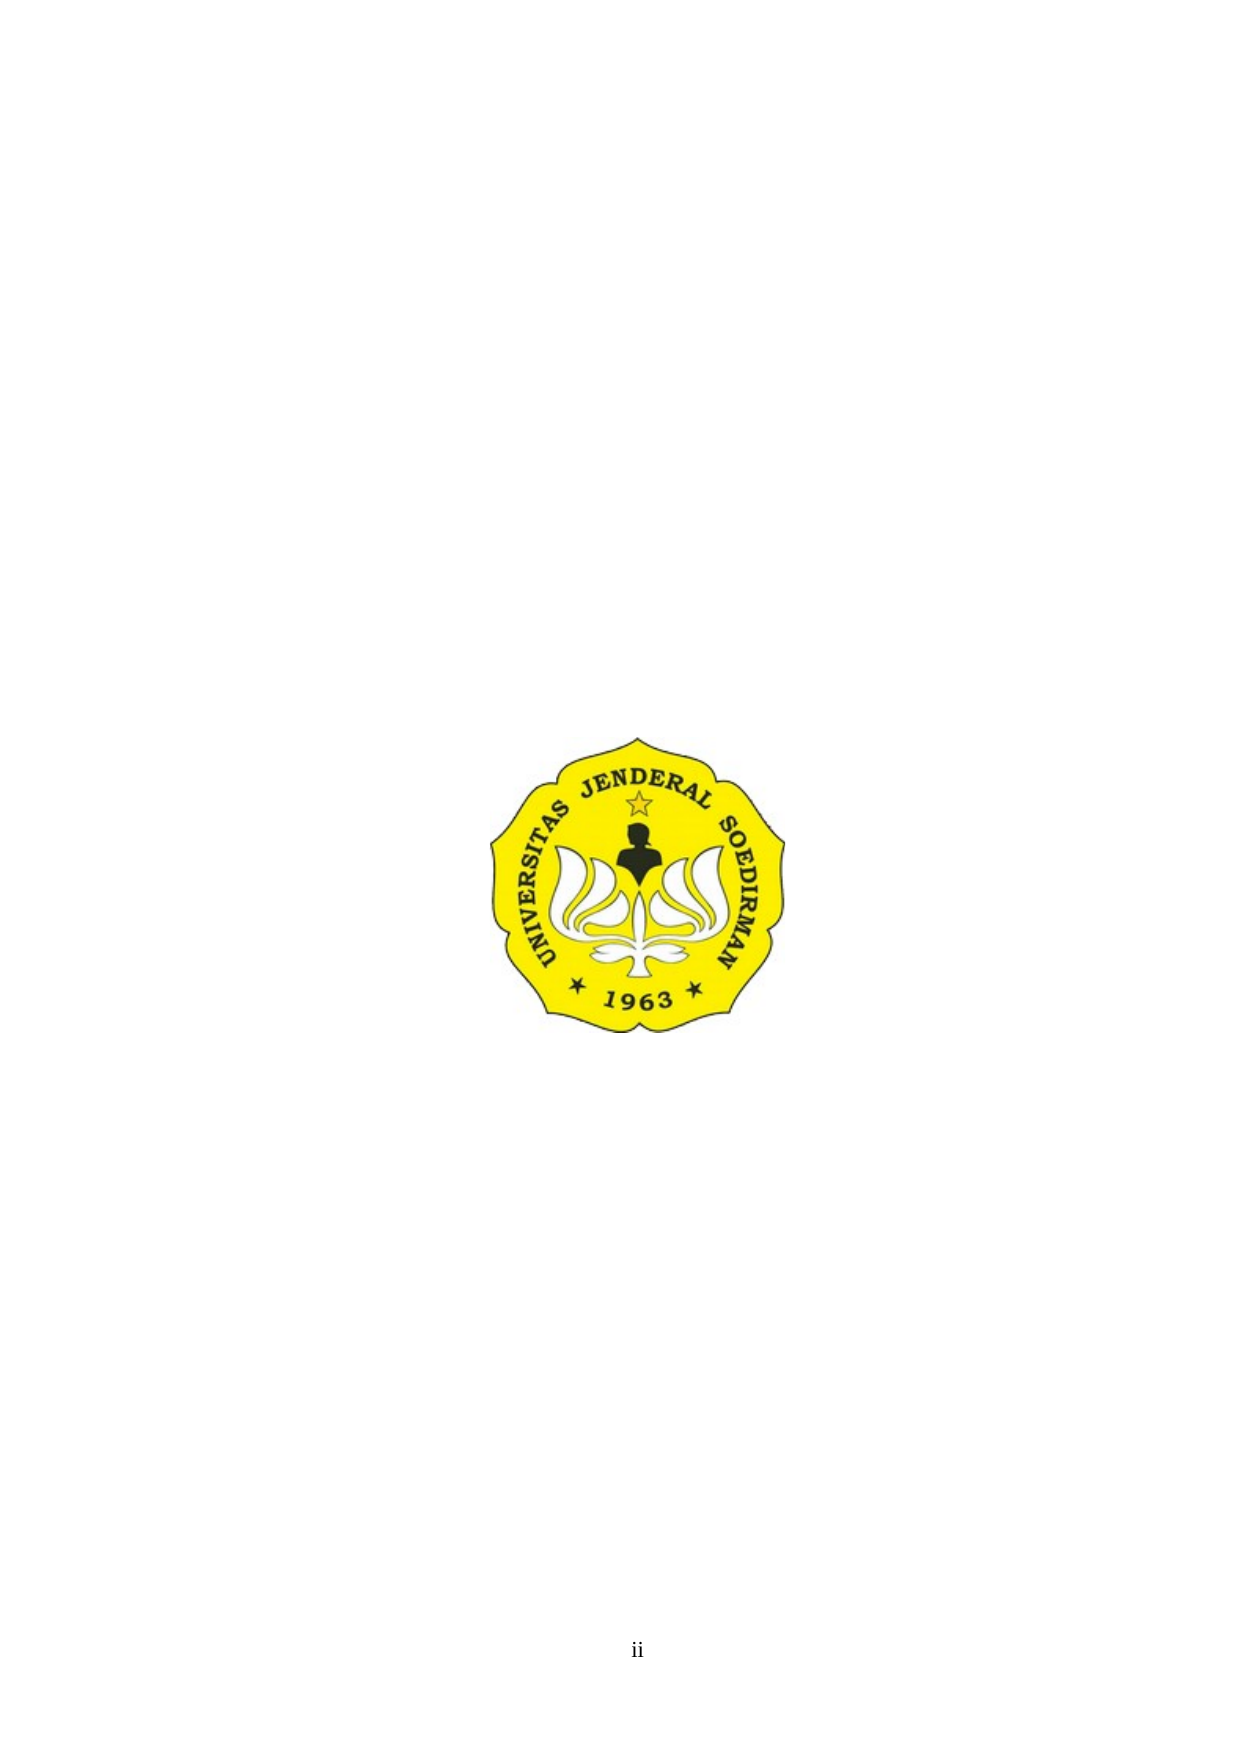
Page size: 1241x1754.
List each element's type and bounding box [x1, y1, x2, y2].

picture [489, 737, 786, 1033]
